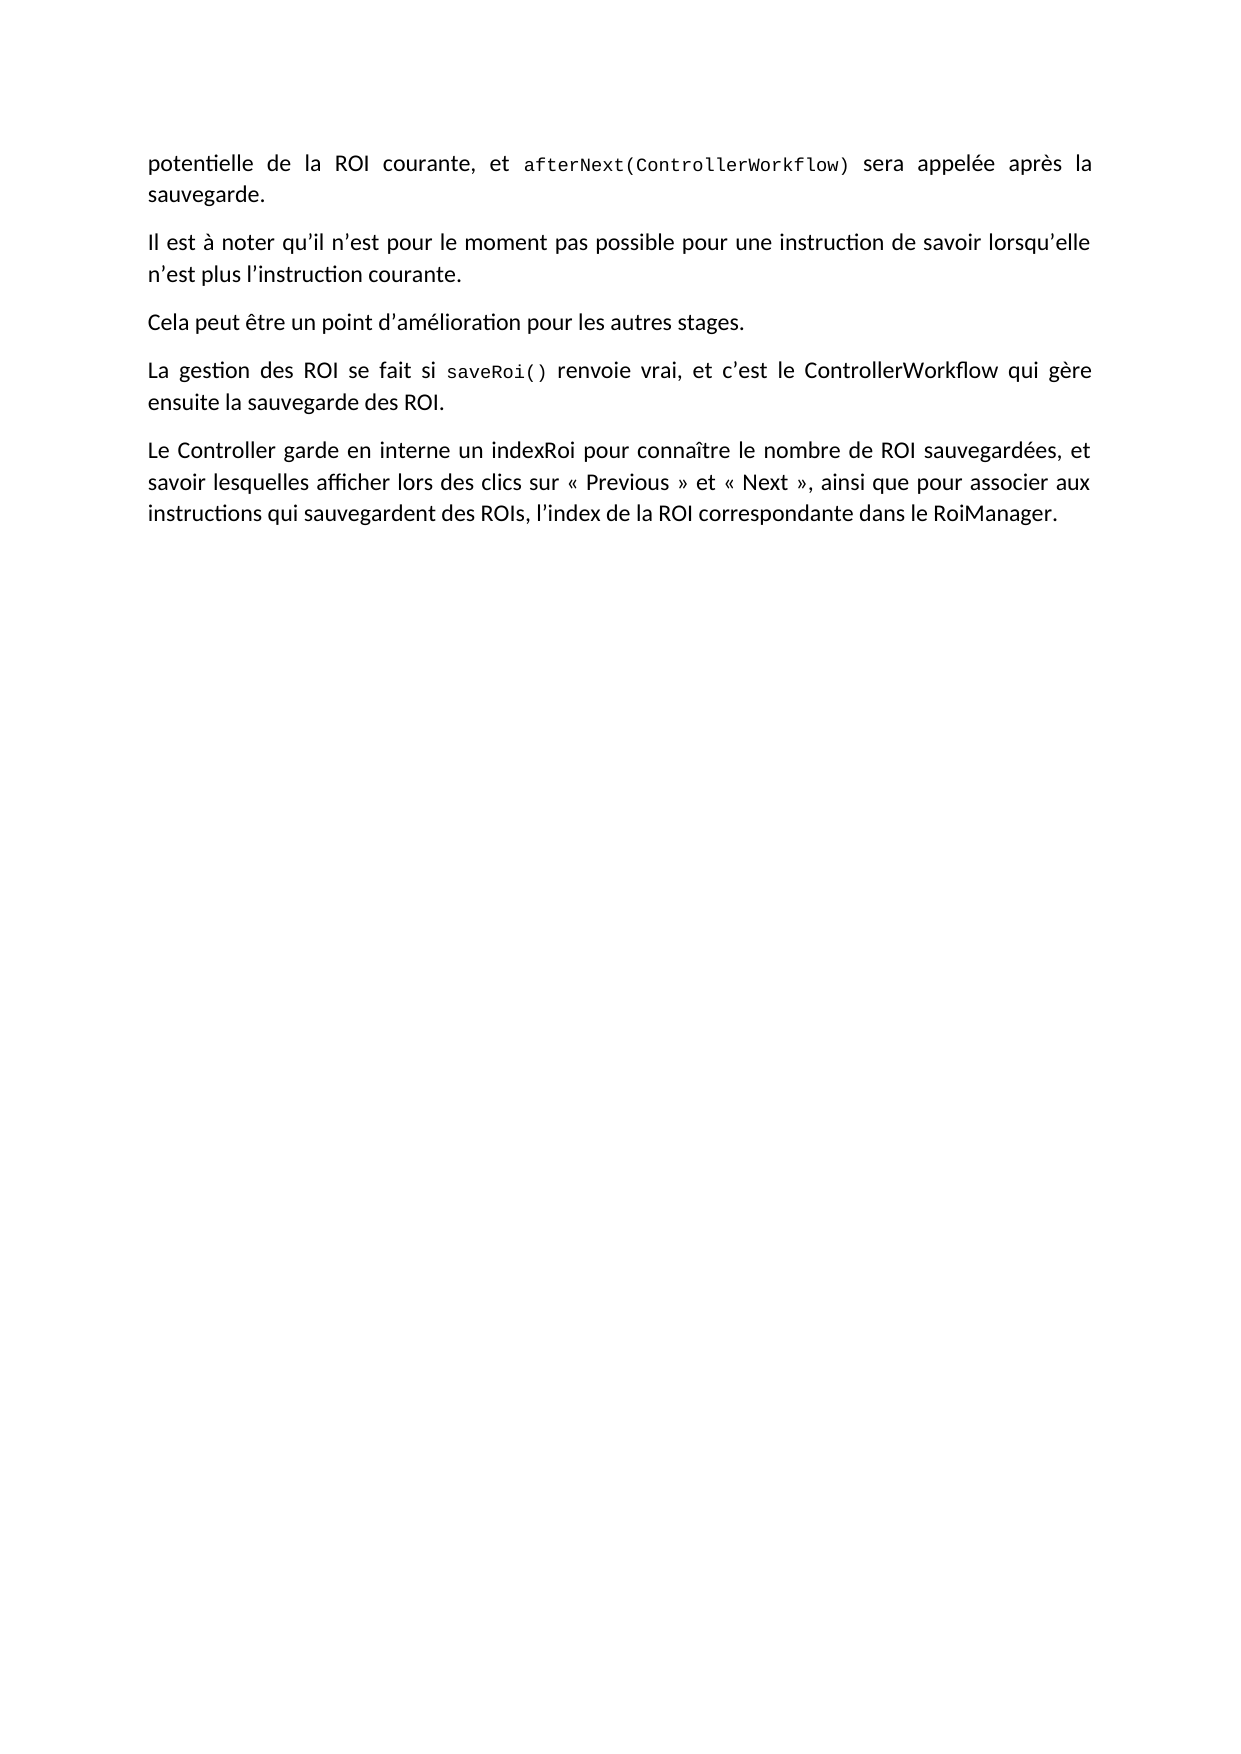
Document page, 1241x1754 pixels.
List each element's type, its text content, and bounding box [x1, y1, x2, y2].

text La gestion des ROI se fait si saveRoi() renvoie vrai, et c’est le ControllerWorkflow qui gère ensuite la sauvegarde des ROI. [148, 355, 1093, 416]
text Il est à noter qu’il n’est pour le moment pas possible pour une instruction de savoir lorsqu’elle n’est plus l’instruction courante. [148, 227, 1093, 288]
text Cela peut être un point d’amélioration pour les autres stages. [148, 307, 1093, 336]
text Le Controller garde en interne un indexRoi pour connaître le nombre de ROI sauvegardées, et savoir lesquelles afficher lors des clics sur « Previous » et « Next », ainsi que pour associer aux instructions qui sauvegardent des ROIs, l’index de la ROI correspondante dans le RoiManager. [148, 435, 1093, 528]
text potentielle de la ROI courante, et afterNext(ControllerWorkflow) sera appelée après la sauvegarde. [148, 148, 1093, 208]
